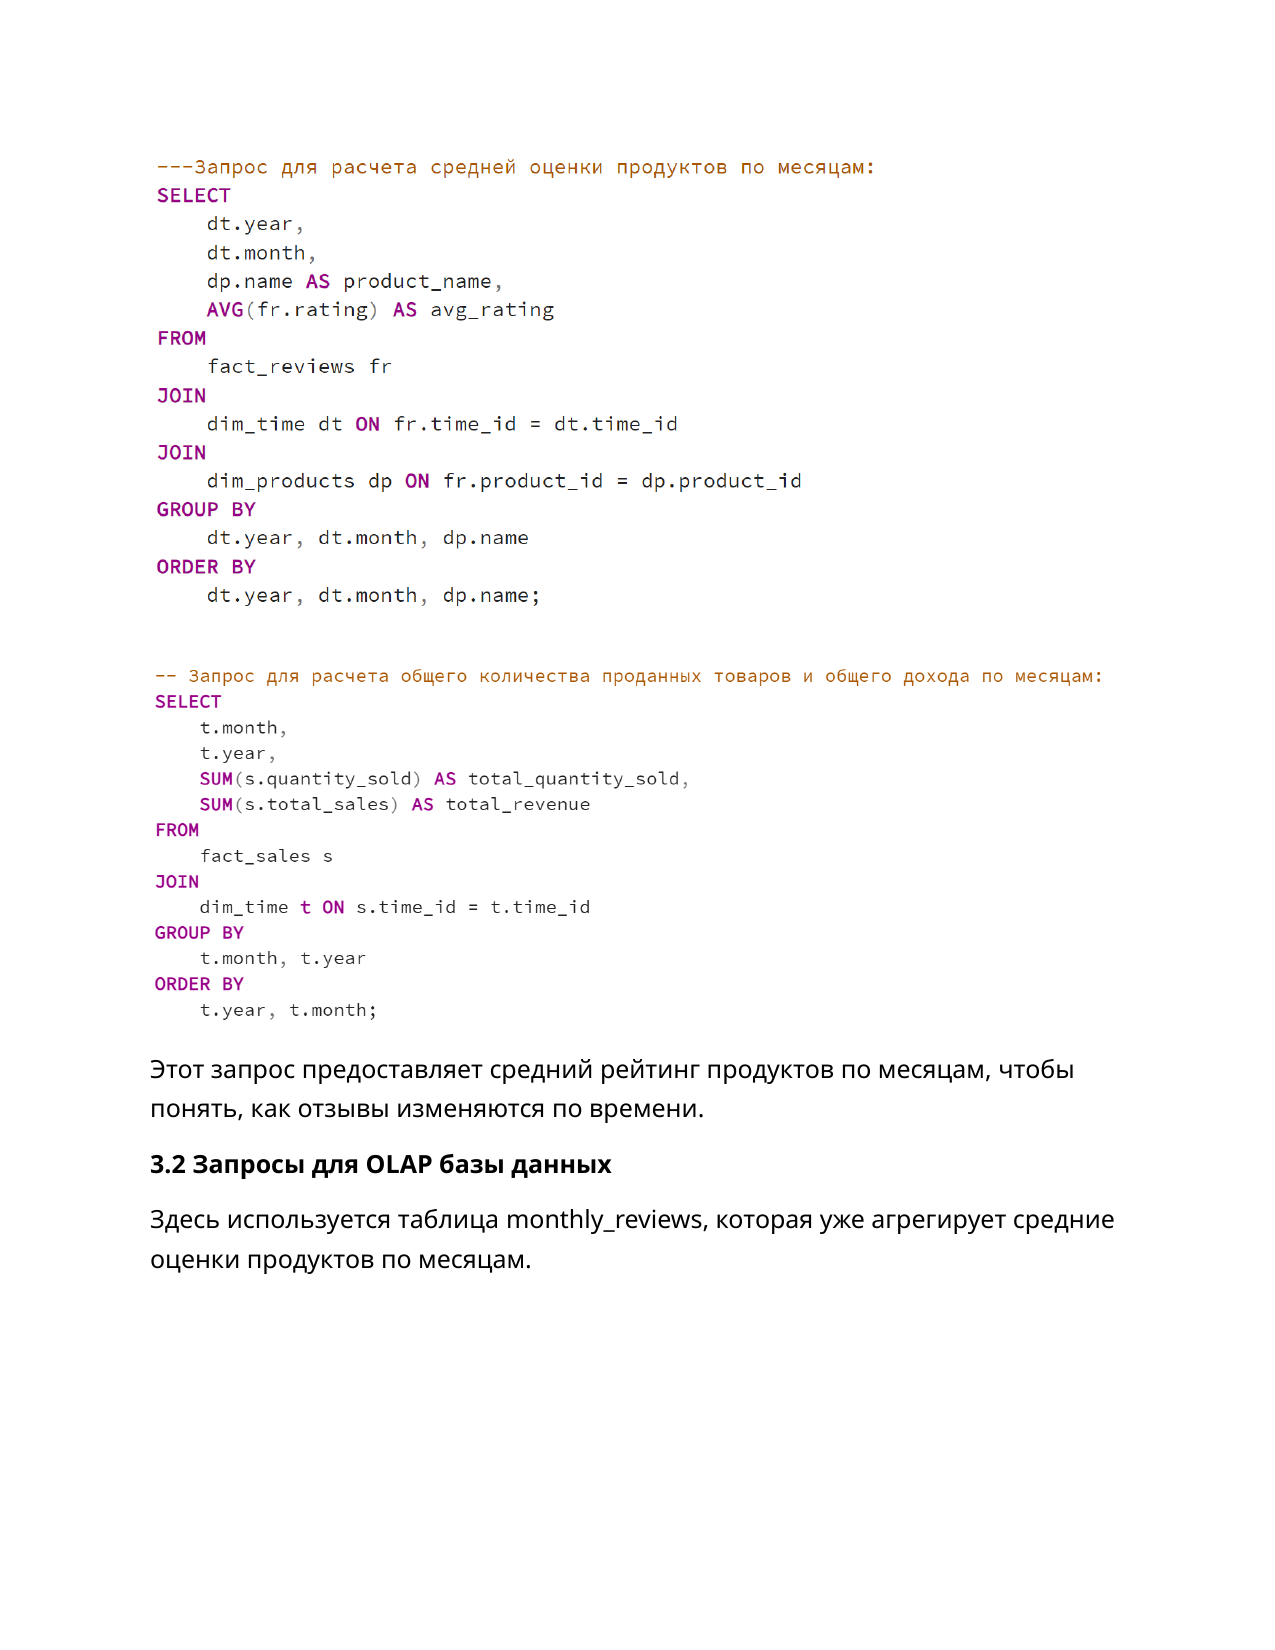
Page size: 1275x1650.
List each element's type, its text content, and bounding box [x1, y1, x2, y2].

text Здесь используется таблица monthly_reviews, которая уже агрегирует средние оценки продуктов по месяцам. [150, 1202, 1125, 1275]
text 3.2 Запросы для OLAP базы данных [150, 1146, 1125, 1180]
text Этот запрос предоставляет средний рейтинг продуктов по месяцам, чтобы понять, как отзывы изменяются по времени. [150, 1051, 1125, 1124]
